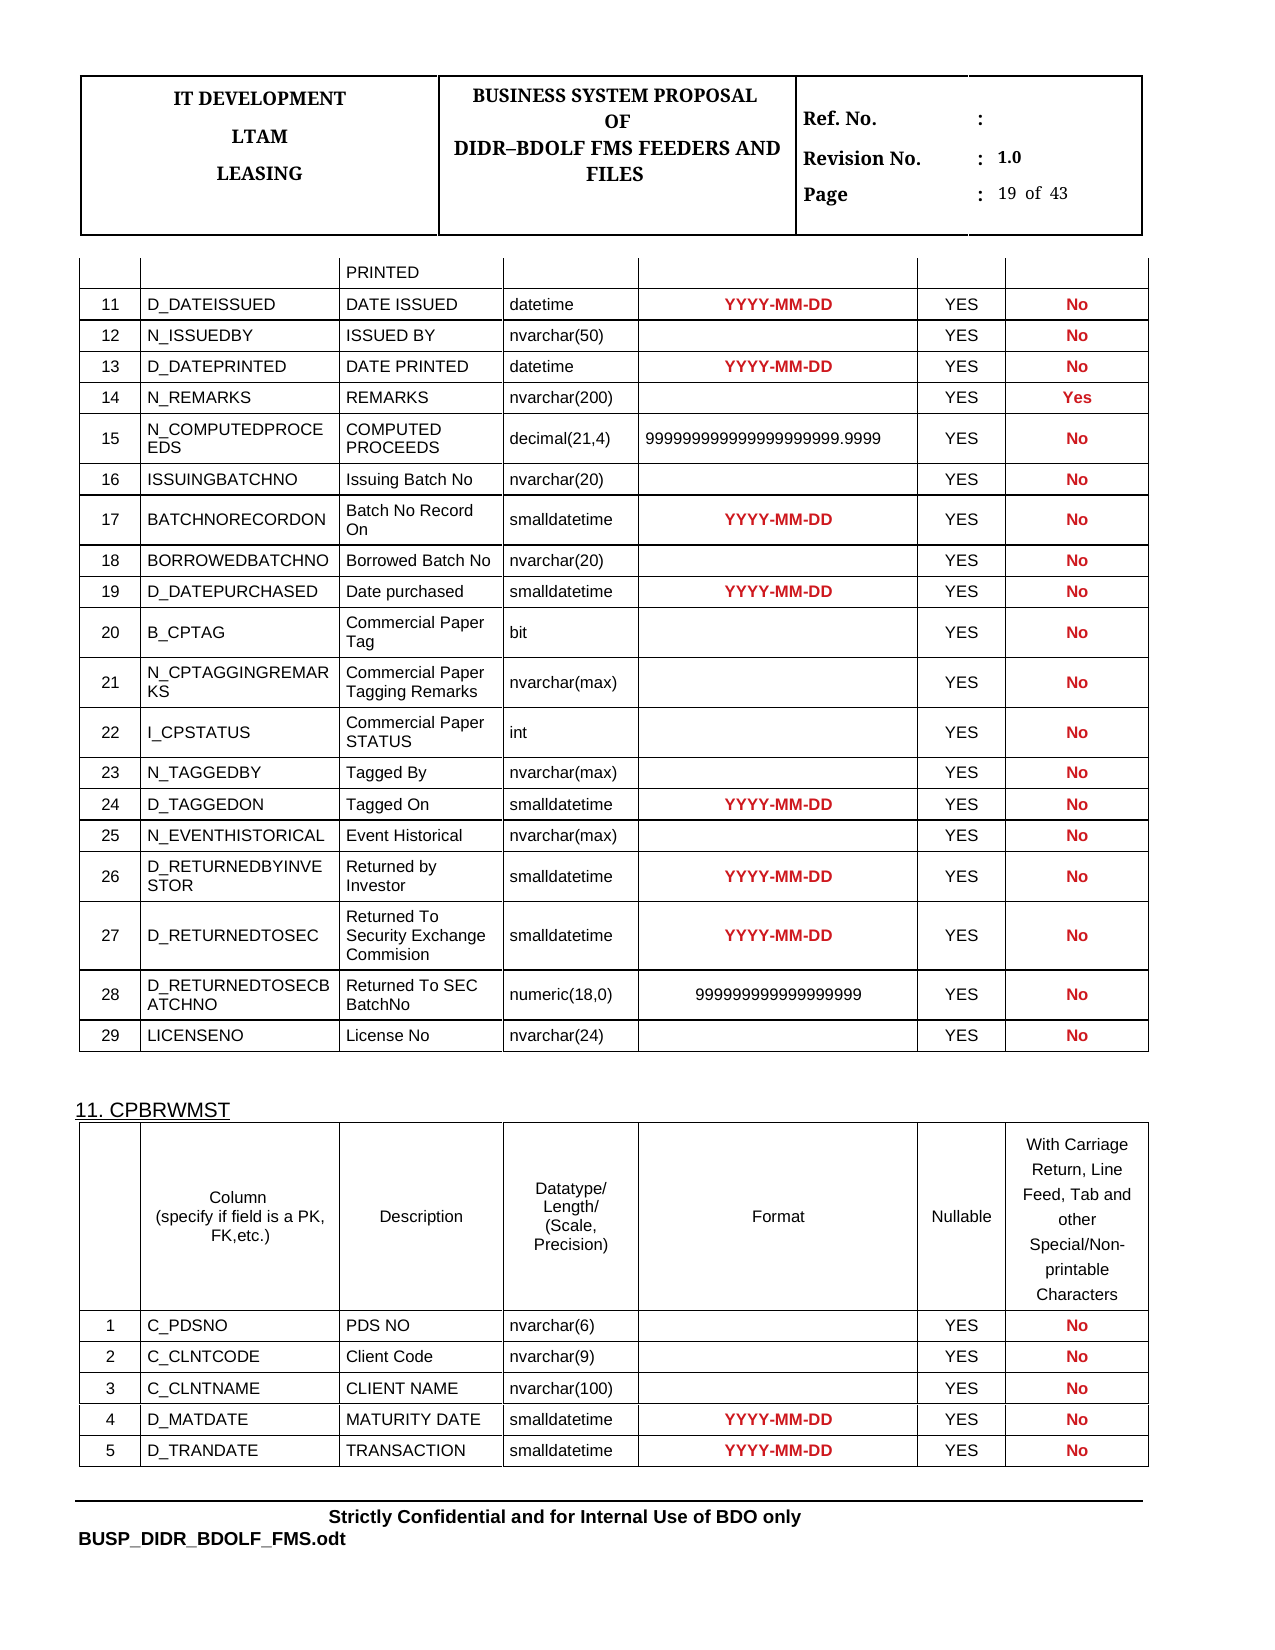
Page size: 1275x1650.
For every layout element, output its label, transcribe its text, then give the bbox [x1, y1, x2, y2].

table_cell No [1006, 464, 1148, 494]
table_cell nvarchar(20) [504, 464, 638, 494]
table_cell TRANSACTION [340, 1436, 502, 1466]
table_cell D_DATEPRINTED [141, 352, 339, 382]
table_cell YES [918, 352, 1005, 382]
table_cell No [1006, 1342, 1148, 1372]
table_cell YES [918, 708, 1005, 757]
table_cell Commercial Paper STATUS [340, 708, 502, 757]
table_cell 17 [80, 496, 140, 544]
table_cell DATE ISSUED [340, 289, 502, 319]
table_cell DATE PRINTED [340, 352, 502, 382]
table_cell No [1006, 708, 1148, 757]
table_header Format [639, 1123, 917, 1310]
table_cell bit [504, 608, 638, 657]
table_cell C_PDSNO [141, 1311, 339, 1341]
table_cell No [1006, 546, 1148, 576]
table_cell [639, 658, 917, 707]
table_cell No [1006, 1373, 1148, 1403]
table_cell Commercial Paper Tag [340, 608, 502, 657]
table_cell No [1006, 289, 1148, 319]
table_cell 999999999999999999999.9999 [639, 414, 917, 463]
table_cell Tagged On [340, 789, 502, 819]
table_cell [639, 1021, 917, 1051]
table_cell YES [918, 758, 1005, 788]
table_cell C_CLNTNAME [141, 1373, 339, 1403]
table_cell smalldatetime [504, 789, 638, 819]
table_cell YES [918, 789, 1005, 819]
table_cell Event Historical [340, 821, 502, 851]
table_cell YYYY-MM-DD [639, 289, 917, 319]
table_cell YES [918, 383, 1005, 413]
table_cell PDS NO [340, 1311, 502, 1341]
table_cell decimal(21,4) [504, 414, 638, 463]
table_cell [80, 258, 140, 288]
table_cell No [1006, 608, 1148, 657]
table_cell COMPUTED PROCEEDS [340, 414, 502, 463]
table_cell Date purchased [340, 577, 502, 607]
table_cell BORROWEDBATCHNO [141, 546, 339, 576]
table_cell No [1006, 821, 1148, 851]
table_cell smalldatetime [504, 1436, 638, 1466]
table_cell [639, 821, 917, 851]
table_cell No [1006, 1311, 1148, 1341]
table_cell No [1006, 577, 1148, 607]
table_cell D_RETURNEDTOSEC [141, 902, 339, 969]
table_cell [639, 546, 917, 576]
table_cell [639, 321, 917, 351]
table_cell nvarchar(max) [504, 658, 638, 707]
table_cell Returned by Investor [340, 852, 502, 901]
table_header With Carriage Return, Line Feed, Tab and other Special/Non-printable Characters [1006, 1123, 1148, 1310]
table_cell No [1006, 758, 1148, 788]
table_cell [504, 258, 638, 288]
table_cell No [1006, 902, 1148, 969]
table_cell 11 [80, 289, 140, 319]
table_cell N_REMARKS [141, 383, 339, 413]
table_cell nvarchar(6) [504, 1311, 638, 1341]
table_cell 27 [80, 902, 140, 969]
table_cell datetime [504, 352, 638, 382]
table_cell nvarchar(max) [504, 758, 638, 788]
table_cell smalldatetime [504, 1405, 638, 1435]
table_cell [141, 258, 339, 288]
table_cell N_COMPUTEDPROCEEDS [141, 414, 339, 463]
table_cell LICENSENO [141, 1021, 339, 1051]
table_cell YES [918, 821, 1005, 851]
table_cell B_CPTAG [141, 608, 339, 657]
table_cell 19 [80, 577, 140, 607]
table_cell MATURITY DATE [340, 1405, 502, 1435]
table_header Description [340, 1123, 502, 1310]
table_cell 28 [80, 971, 140, 1019]
table_cell [918, 258, 1005, 288]
table_cell smalldatetime [504, 496, 638, 544]
table_header Column (specify if field is a PK, FK,etc.) [141, 1123, 339, 1310]
table_cell nvarchar(max) [504, 821, 638, 851]
table_cell No [1006, 414, 1148, 463]
table_cell D_TRANDATE [141, 1436, 339, 1466]
table_cell YES [918, 902, 1005, 969]
table_header [80, 1123, 140, 1310]
table_cell Borrowed Batch No [340, 546, 502, 576]
table_cell YES [918, 1311, 1005, 1341]
table_cell smalldatetime [504, 902, 638, 969]
table_cell smalldatetime [504, 852, 638, 901]
table_cell 1 [80, 1311, 140, 1341]
table_cell 12 [80, 321, 140, 351]
table_cell 13 [80, 352, 140, 382]
table_cell numeric(18,0) [504, 971, 638, 1019]
table_cell nvarchar(50) [504, 321, 638, 351]
table_cell nvarchar(200) [504, 383, 638, 413]
table_cell YES [918, 496, 1005, 544]
table_cell 21 [80, 658, 140, 707]
table_cell Batch No Record On [340, 496, 502, 544]
table_cell YYYY-MM-DD [639, 1436, 917, 1466]
table_cell No [1006, 352, 1148, 382]
table_cell datetime [504, 289, 638, 319]
table_cell No [1006, 971, 1148, 1019]
table_cell [639, 1373, 917, 1403]
table_cell nvarchar(20) [504, 546, 638, 576]
table_cell YES [918, 321, 1005, 351]
table_cell YYYY-MM-DD [639, 496, 917, 544]
table_cell Tagged By [340, 758, 502, 788]
table_cell 2 [80, 1342, 140, 1372]
table_cell [1006, 258, 1148, 288]
table_cell 24 [80, 789, 140, 819]
table_cell YYYY-MM-DD [639, 1405, 917, 1435]
table_cell [639, 758, 917, 788]
table_cell smalldatetime [504, 577, 638, 607]
table_cell C_CLNTCODE [141, 1342, 339, 1372]
table_cell YES [918, 1405, 1005, 1435]
table_cell Client Code [340, 1342, 502, 1372]
table_cell YES [918, 546, 1005, 576]
table_cell Returned To Security Exchange Commision [340, 902, 502, 969]
table_cell 18 [80, 546, 140, 576]
text 11. CPBRWMST [75, 1099, 1143, 1122]
table_cell REMARKS [340, 383, 502, 413]
table_cell I_CPSTATUS [141, 708, 339, 757]
table_cell 23 [80, 758, 140, 788]
table_cell 20 [80, 608, 140, 657]
table_cell YYYY-MM-DD [639, 789, 917, 819]
table_cell [639, 608, 917, 657]
table_cell nvarchar(100) [504, 1373, 638, 1403]
table_cell [639, 1342, 917, 1372]
table_cell YES [918, 971, 1005, 1019]
table_cell YES [918, 1342, 1005, 1372]
table_cell YES [918, 289, 1005, 319]
table_cell 25 [80, 821, 140, 851]
table_cell D_TAGGEDON [141, 789, 339, 819]
table_cell 5 [80, 1436, 140, 1466]
table_cell No [1006, 658, 1148, 707]
table_cell YES [918, 1021, 1005, 1051]
table_cell N_ISSUEDBY [141, 321, 339, 351]
table_cell 3 [80, 1373, 140, 1403]
table_cell License No [340, 1021, 502, 1051]
table_cell D_DATEISSUED [141, 289, 339, 319]
table_cell 15 [80, 414, 140, 463]
table_cell nvarchar(24) [504, 1021, 638, 1051]
table_cell YES [918, 608, 1005, 657]
table_cell D_MATDATE [141, 1405, 339, 1435]
table_cell Returned To SEC BatchNo [340, 971, 502, 1019]
table_cell N_EVENTHISTORICAL [141, 821, 339, 851]
table_cell 4 [80, 1405, 140, 1435]
table_cell [639, 708, 917, 757]
table_cell D_DATEPURCHASED [141, 577, 339, 607]
table_cell D_RETURNEDTOSECBATCHNO [141, 971, 339, 1019]
table_cell YES [918, 658, 1005, 707]
table_cell No [1006, 1405, 1148, 1435]
table_cell Yes [1006, 383, 1148, 413]
table_cell [639, 383, 917, 413]
table_cell PRINTED [340, 258, 502, 288]
table_cell YYYY-MM-DD [639, 902, 917, 969]
table_cell 22 [80, 708, 140, 757]
table_cell 14 [80, 383, 140, 413]
table_cell No [1006, 321, 1148, 351]
table_cell YYYY-MM-DD [639, 352, 917, 382]
table_cell YES [918, 464, 1005, 494]
table_cell D_RETURNEDBYINVESTOR [141, 852, 339, 901]
table_cell YES [918, 577, 1005, 607]
table_cell [639, 1311, 917, 1341]
table_cell YYYY-MM-DD [639, 577, 917, 607]
table_cell CLIENT NAME [340, 1373, 502, 1403]
table_cell YES [918, 1373, 1005, 1403]
table_cell ISSUINGBATCHNO [141, 464, 339, 494]
table_cell N_CPTAGGINGREMARKS [141, 658, 339, 707]
table_cell YES [918, 1436, 1005, 1466]
table_cell 999999999999999999 [639, 971, 917, 1019]
table_cell [639, 258, 917, 288]
table_cell YES [918, 414, 1005, 463]
table_cell 29 [80, 1021, 140, 1051]
table_cell No [1006, 852, 1148, 901]
table_header Datatype/Length/ (Scale, Precision) [504, 1123, 638, 1310]
table_cell 26 [80, 852, 140, 901]
table_cell Issuing Batch No [340, 464, 502, 494]
table_cell YES [918, 852, 1005, 901]
table_cell Commercial Paper Tagging Remarks [340, 658, 502, 707]
table_cell No [1006, 789, 1148, 819]
table_cell [639, 464, 917, 494]
table_header Nullable [918, 1123, 1005, 1310]
table_cell No [1006, 1021, 1148, 1051]
table_cell YYYY-MM-DD [639, 852, 917, 901]
table_cell BATCHNORECORDON [141, 496, 339, 544]
table_cell No [1006, 496, 1148, 544]
table_cell nvarchar(9) [504, 1342, 638, 1372]
table_cell 16 [80, 464, 140, 494]
table_cell ISSUED BY [340, 321, 502, 351]
table_cell N_TAGGEDBY [141, 758, 339, 788]
table_cell No [1006, 1436, 1148, 1466]
table_cell int [504, 708, 638, 757]
